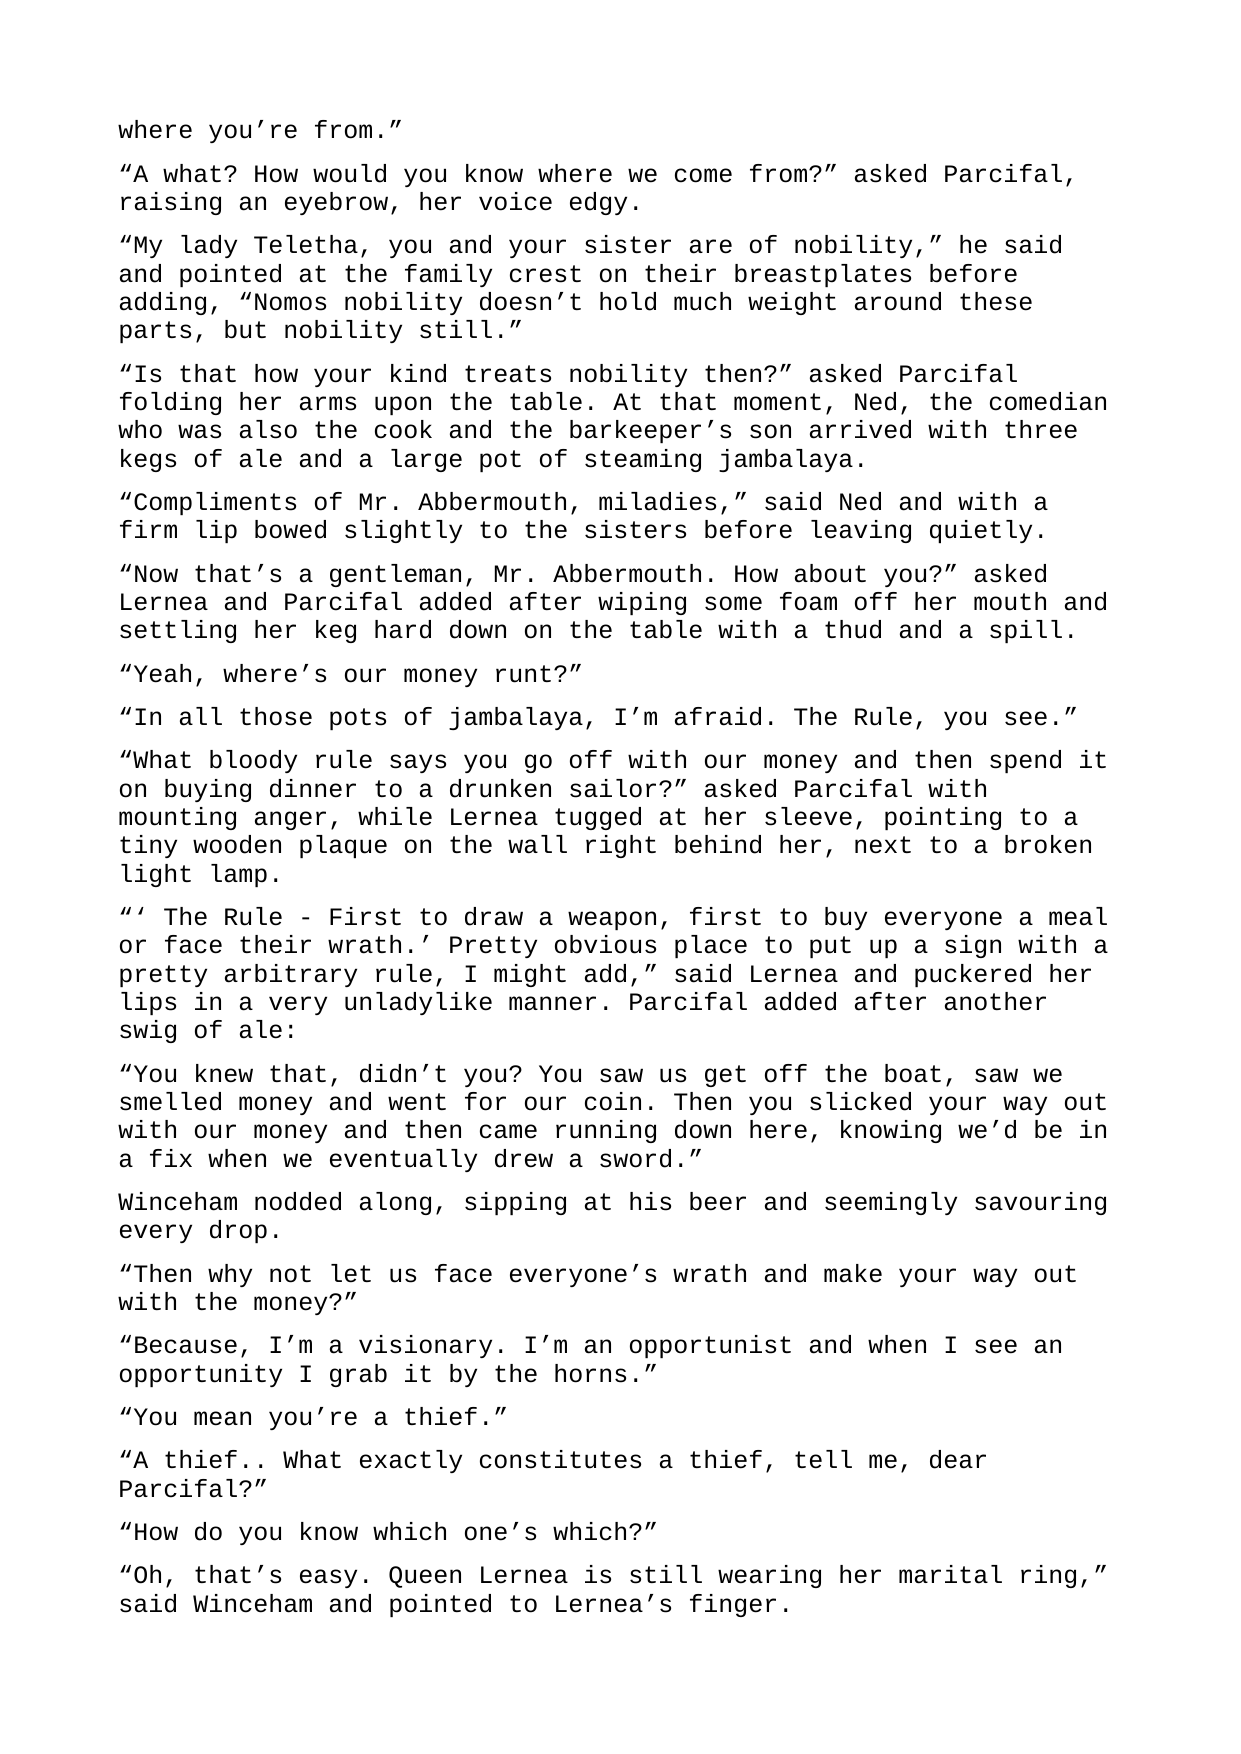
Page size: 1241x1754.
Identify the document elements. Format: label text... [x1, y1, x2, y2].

text “Yeah, where’s our money runt?” [118, 661, 1122, 690]
text “A thief.. What exactly constitutes a thief, tell me, dear Parcifal?” [118, 1448, 1122, 1505]
text “Then why not let us face everyone’s wrath and make your way out with the money?” [118, 1261, 1122, 1318]
text “My lady Teletha, you and your sister are of nobility,” he said and pointed at the family crest on their breastplates before adding, “Nomos nobility doesn’t hold much weight around these parts, but nobility still.” [118, 233, 1122, 346]
text “‘ The Rule - First to draw a weapon, first to buy everyone a meal or face their wrath.’ Pretty obvious place to put up a sign with a pretty arbitrary rule, I might add,” said Lernea and puckered her lips in a very unladylike manner. Parcifal added after another swig of ale: [118, 905, 1122, 1046]
text “What bloody rule says you go off with our money and then spend it on buying dinner to a drunken sailor?” asked Parcifal with mounting anger, while Lernea tugged at her sleeve, pointing to a tiny wooden plaque on the wall right behind her, next to a broken light lamp. [118, 748, 1122, 890]
text “Is that how your kind treats nobility then?” asked Parcifal folding her arms upon the table. At that moment, Ned, the comedian who was also the cook and the barkeeper’s son arrived with three kegs of ale and a large pot of steaming jambalaya. [118, 361, 1122, 475]
text “Compliments of Mr. Abbermouth, miladies,” said Ned and with a firm lip bowed slightly to the sisters before leaving quietly. [118, 490, 1122, 546]
text “A what? How would you know where we come from?” asked Parcifal, raising an eyebrow, her voice edgy. [118, 161, 1122, 218]
text “Oh, that’s easy. Queen Lernea is still wearing her marital ring,” said Winceham and pointed to Lernea’s finger. [118, 1563, 1122, 1620]
text “Now that’s a gentleman, Mr. Abbermouth. How about you?” asked Lernea and Parcifal added after wiping some foam off her mouth and settling her keg hard down on the table with a thud and a spill. [118, 561, 1122, 646]
text “You mean you’re a thief.” [118, 1405, 1122, 1433]
text “Because, I’m a visionary. I’m an opportunist and when I see an opportunity I grab it by the horns.” [118, 1333, 1122, 1390]
text “You knew that, didn’t you? You saw us get off the boat, saw we smelled money and went for our coin. Then you slicked your way out with our money and then came running down here, knowing we’d be in a fix when we eventually drew a sword.” [118, 1061, 1122, 1175]
text “How do you know which one’s which?” [118, 1520, 1122, 1548]
text where you’re from.” [118, 118, 1122, 146]
text Winceham nodded along, sipping at his beer and seemingly savouring every drop. [118, 1190, 1122, 1246]
text “In all those pots of jambalaya, I’m afraid. The Rule, you see.” [118, 705, 1122, 733]
